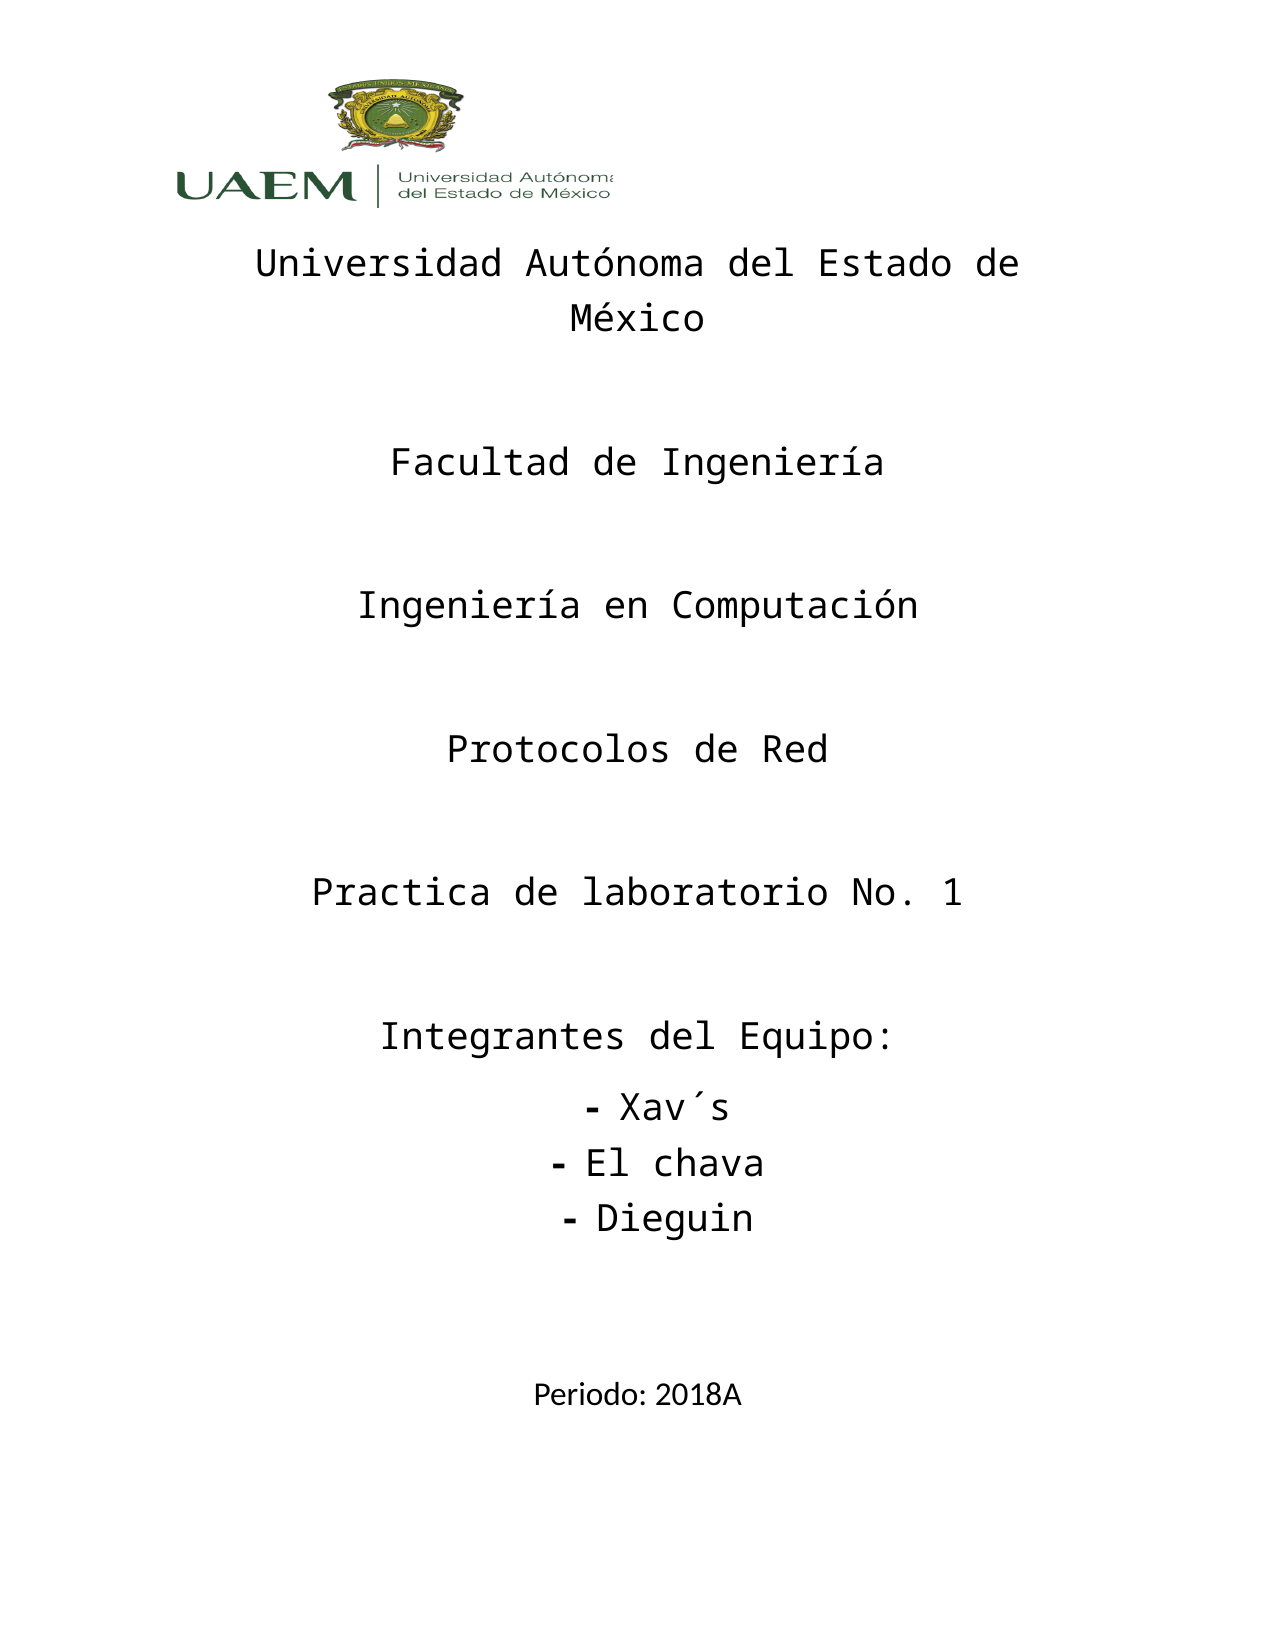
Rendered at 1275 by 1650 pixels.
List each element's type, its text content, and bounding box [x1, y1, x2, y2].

text Practica de laboratorio No. 1 [177, 865, 1098, 916]
text Facultad de Ingeniería [177, 435, 1098, 486]
text Protocolos de Red [177, 722, 1098, 773]
text Ingeniería en Computación [177, 578, 1098, 629]
picture [177, 73, 614, 208]
text Universidad Autónoma del Estado de México [177, 236, 1098, 342]
text Periodo: 2018A [177, 1373, 1098, 1414]
text Integrantes del Equipo: [177, 1009, 1098, 1060]
list Dieguin [215, 1191, 1098, 1242]
list El chava [215, 1136, 1098, 1187]
list Xav´s [215, 1081, 1098, 1132]
